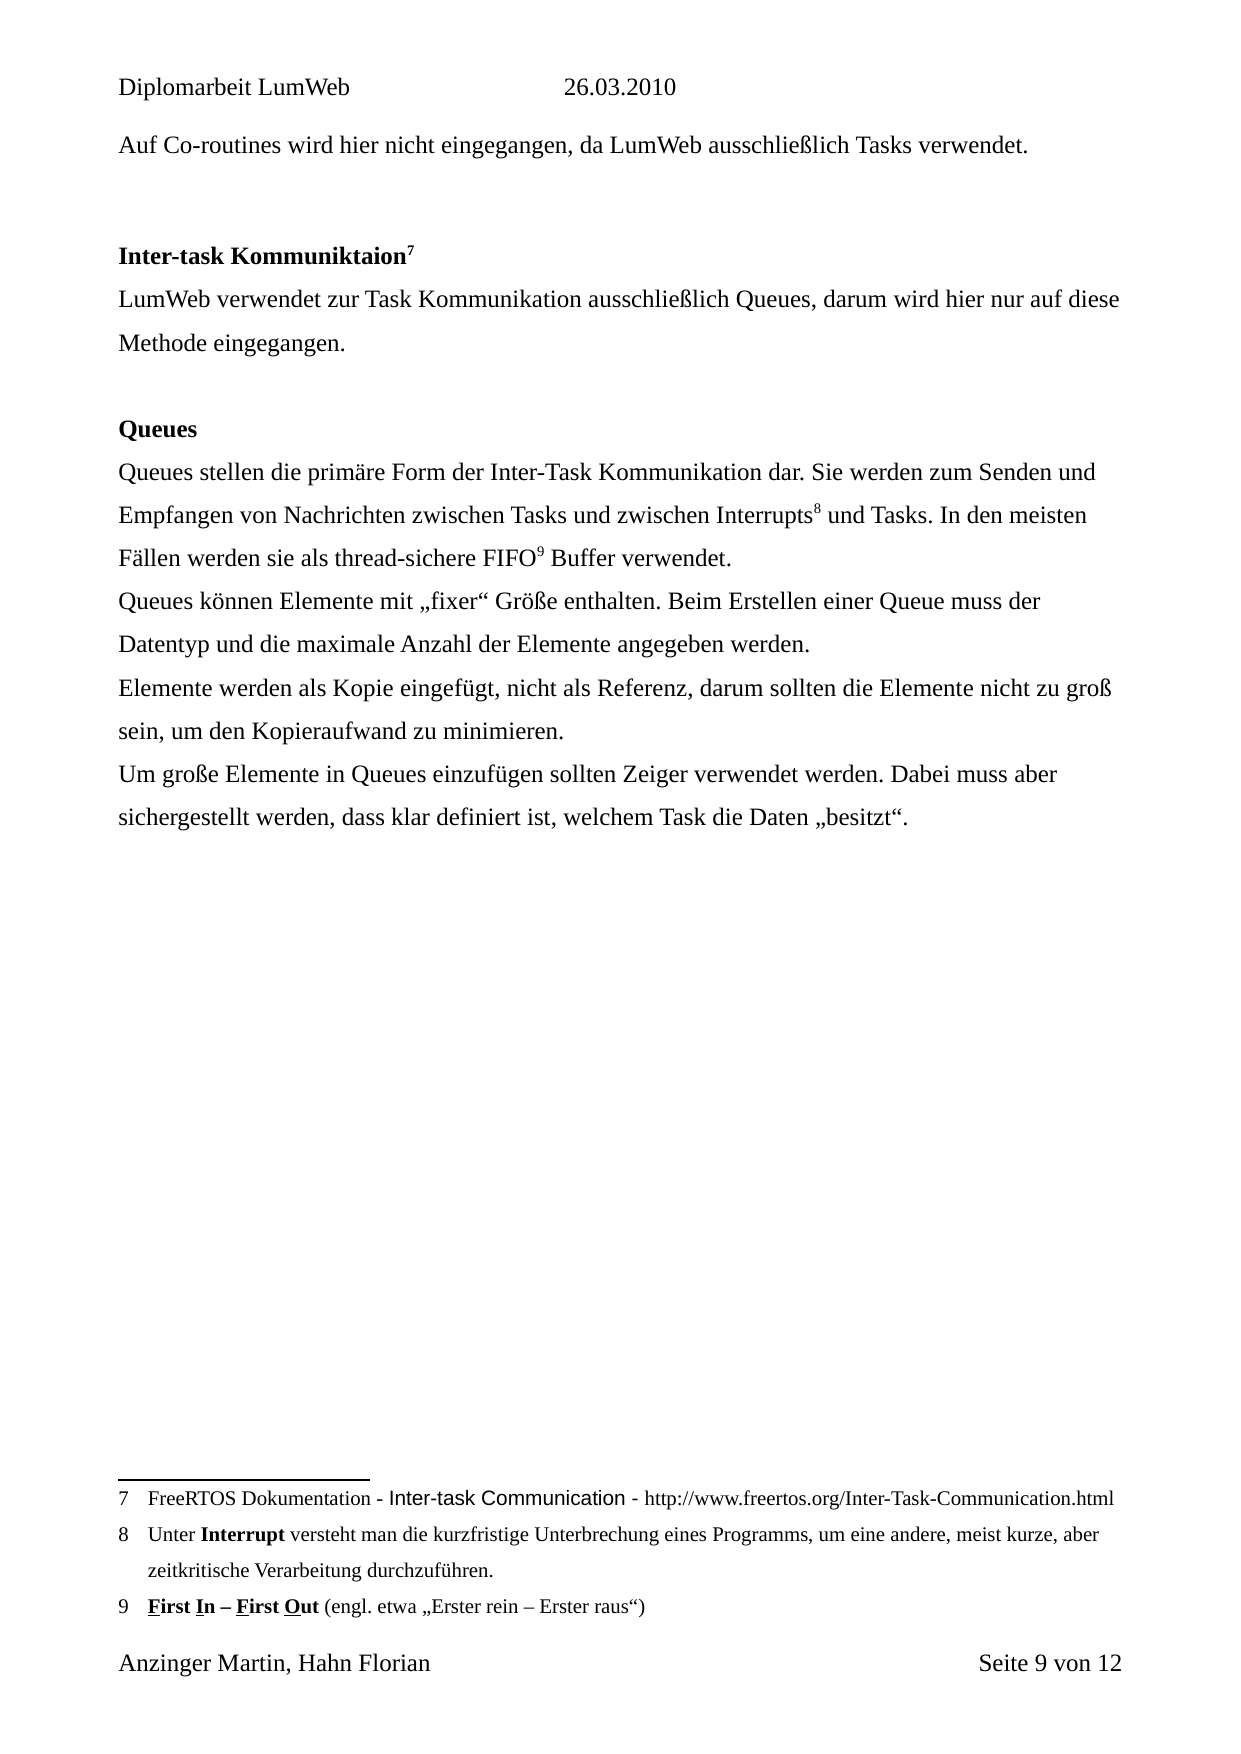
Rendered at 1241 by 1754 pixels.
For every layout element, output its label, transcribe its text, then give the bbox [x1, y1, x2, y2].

text Elemente werden als Kopie eingefügt, nicht als Referenz, darum sollten die Elemente nicht zu groß sein, um den Kopieraufwand zu minimieren. [118, 673, 1122, 744]
text Inter-task Kommuniktaion [118, 241, 1122, 270]
text Queues [118, 414, 1122, 443]
text Auf Co-routines wird hier nicht eingegangen, da LumWeb ausschließlich Tasks verwendet. [118, 130, 1122, 159]
text Unter Interrupt versteht man die kurzfristige Unterbrechung eines Programms, um eine andere, meist kurze, aber zeitkritische Verarbeitung durchzuführen. [118, 1522, 1122, 1582]
text LumWeb verwendet zur Task Kommunikation ausschließlich Queues, darum wird hier nur auf diese Methode eingegangen. [118, 284, 1122, 356]
text Um große Elemente in Queues einzufügen sollten Zeiger verwendet werden. Dabei muss aber sichergestellt werden, dass klar definiert ist, welchem Task die Daten „besitzt“. [118, 759, 1122, 831]
text First In – First Out (engl. etwa „Erster rein – Erster raus“) [118, 1594, 1122, 1618]
text Queues stellen die primäre Form der Inter-Task Kommunikation dar. Sie werden zum Senden und Empfangen von Nachrichten zwischen Tasks und zwischen Interrupts und Tasks. In den meisten Fällen werden sie als thread-sichere FIFO Buffer verwendet. [118, 457, 1122, 572]
text FreeRTOS Dokumentation - Inter-task Communication - http://www.freertos.org/Inter-Task-Communication.html [118, 1486, 1122, 1510]
text Queues können Elemente mit „fixer“ Größe enthalten. Beim Erstellen einer Queue muss der Datentyp und die maximale Anzahl der Elemente angegeben werden. [118, 586, 1122, 658]
